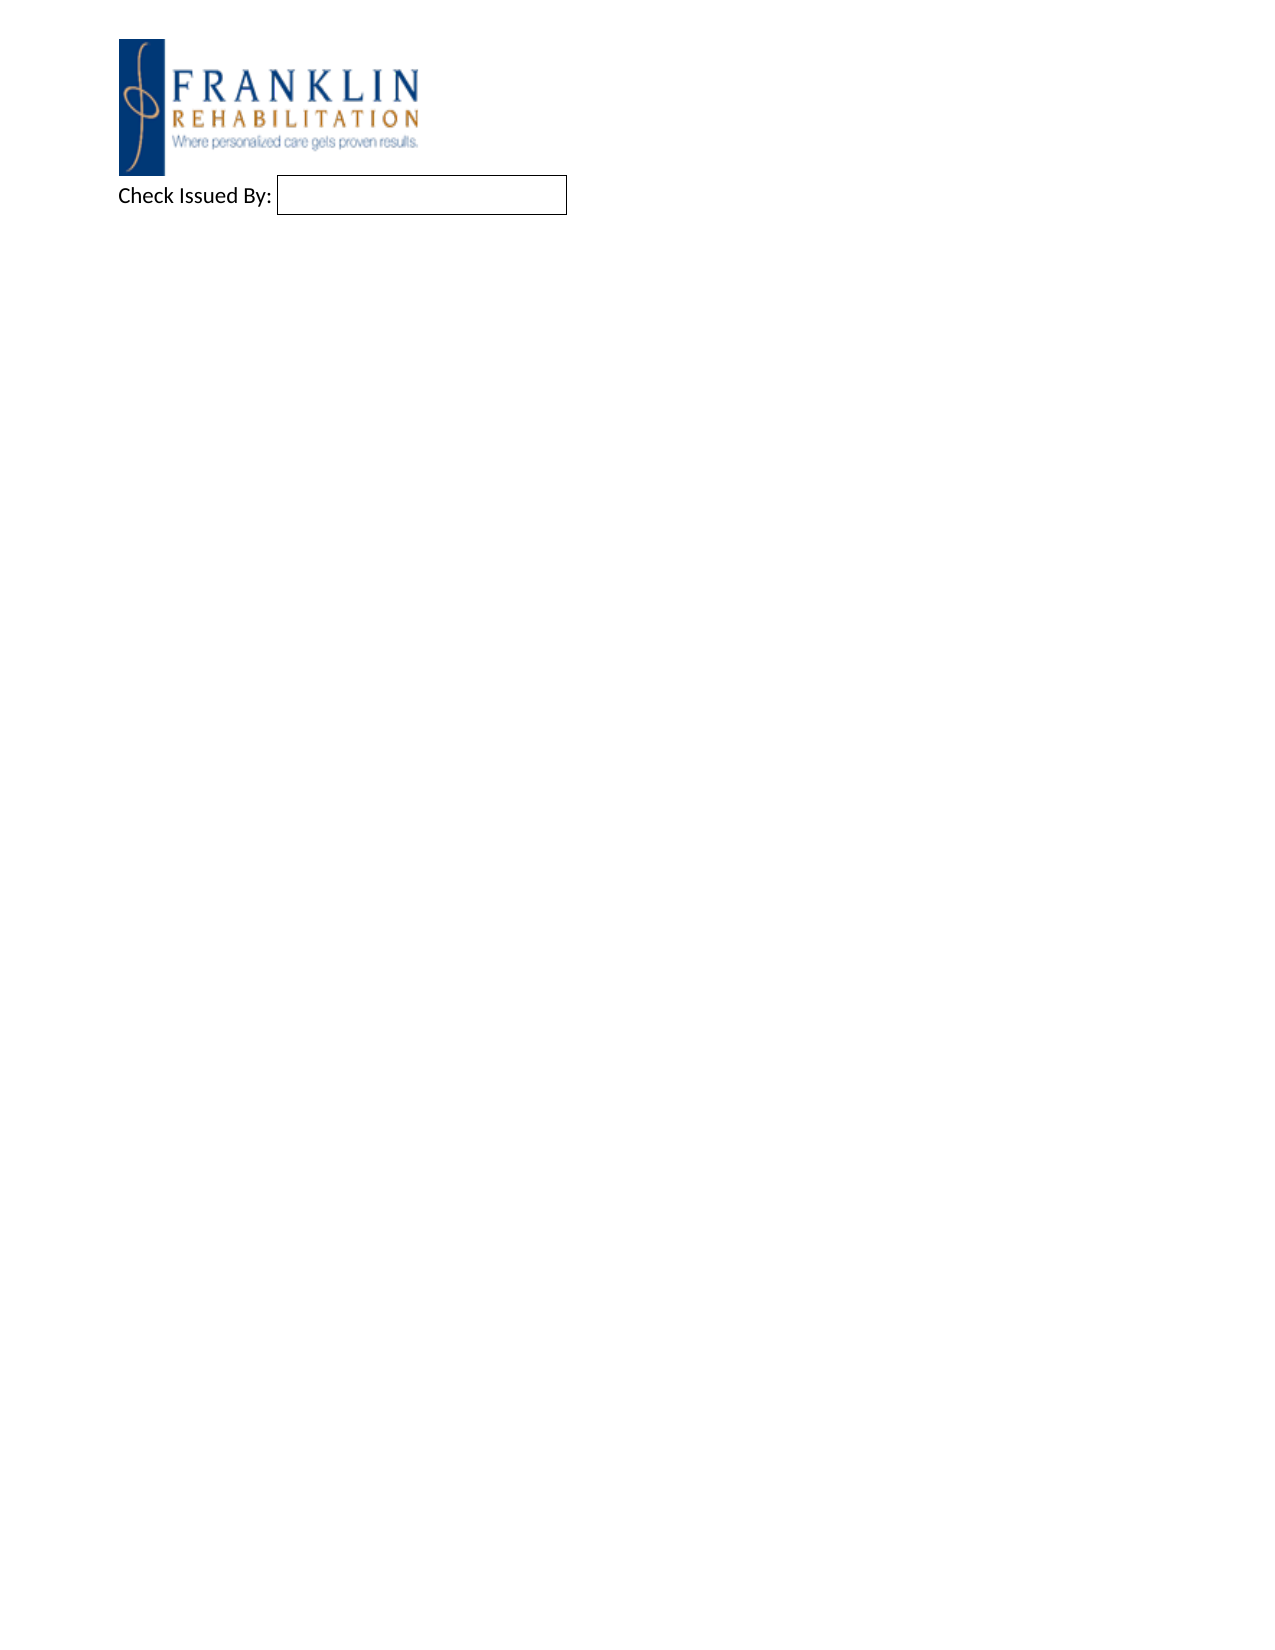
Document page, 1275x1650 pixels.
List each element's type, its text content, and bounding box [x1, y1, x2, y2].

text Check Issued By: [118, 176, 277, 214]
text [567, 176, 1157, 214]
